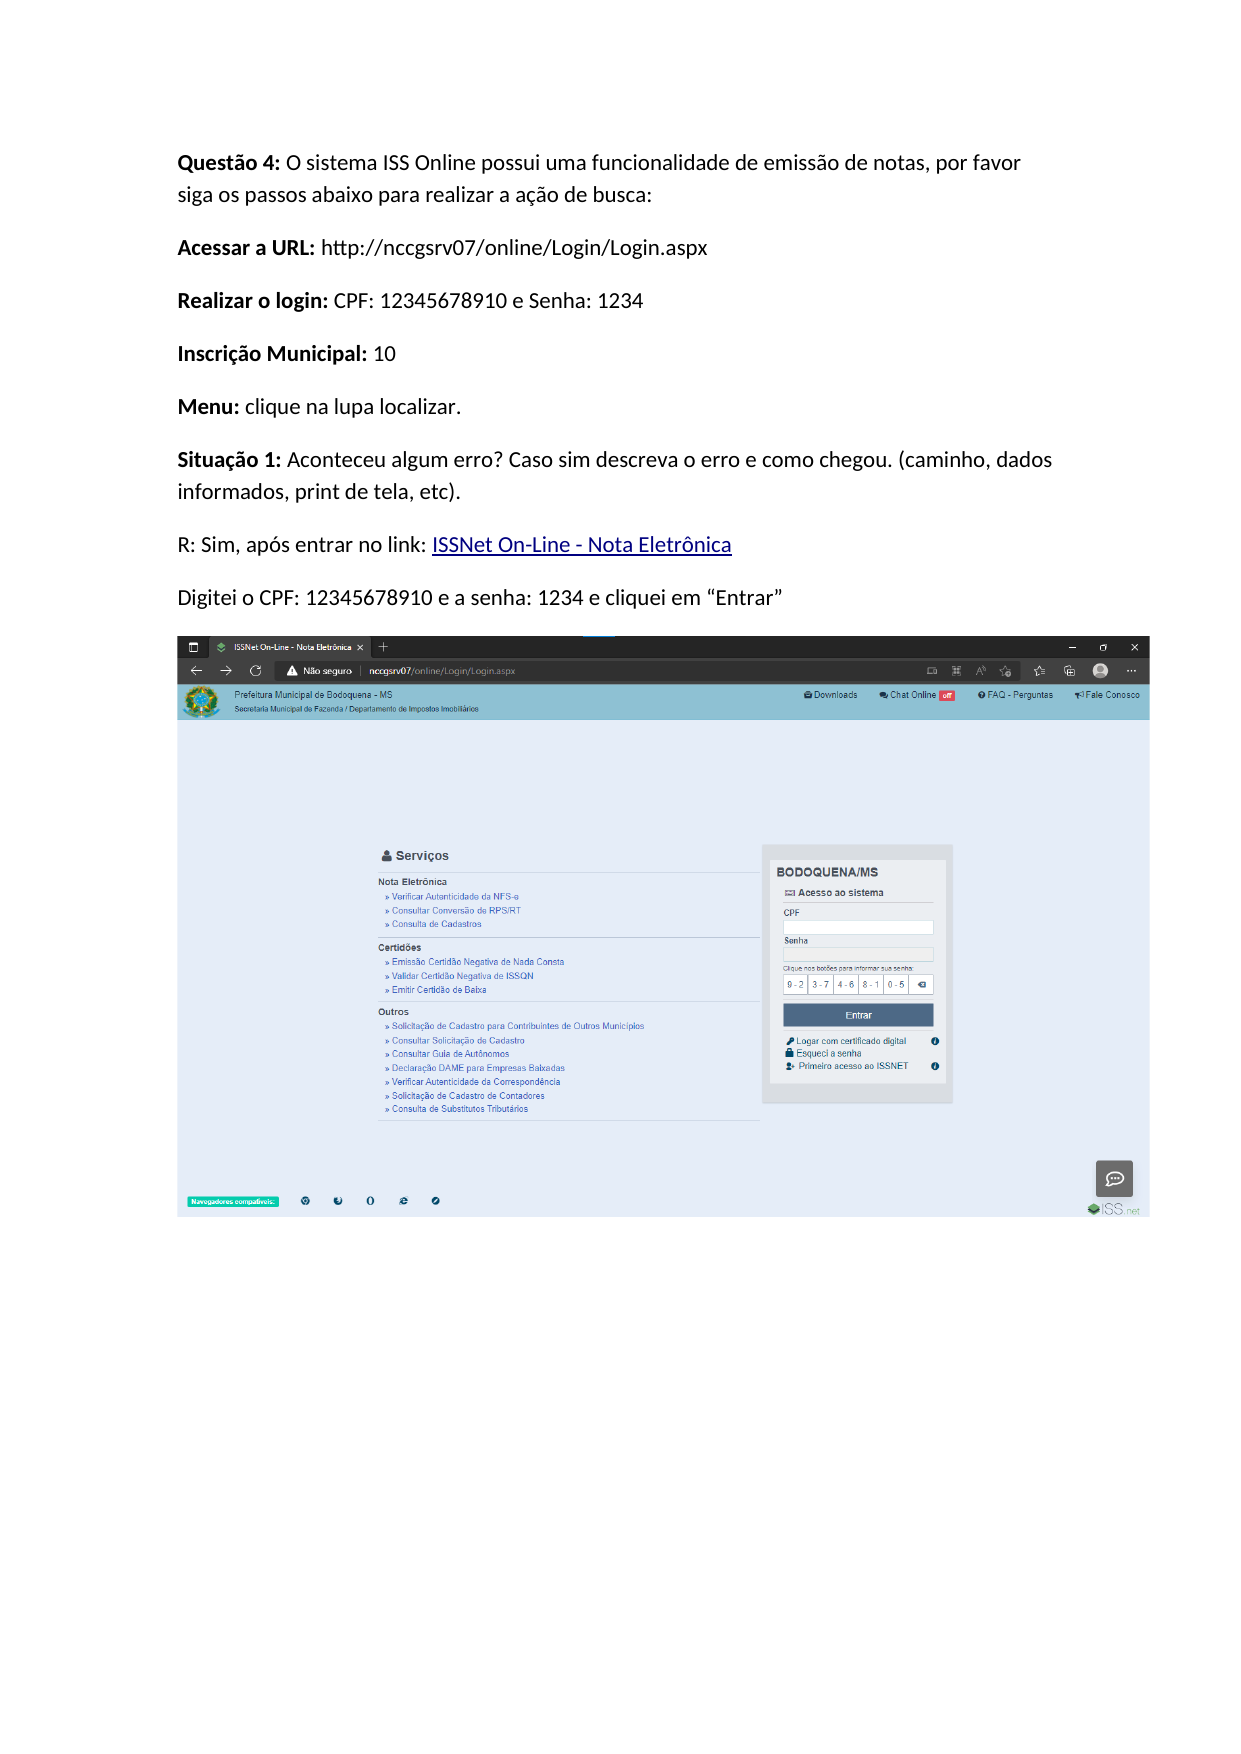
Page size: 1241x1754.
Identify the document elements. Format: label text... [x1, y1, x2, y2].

text Situação 1: Aconteceu algum erro? Caso sim descreva o erro e como chegou. (caminho, dados informados, print de tela, etc). [177, 445, 1063, 505]
text R: Sim, após entrar no link: ISSNet On-Line - Nota Eletrônica [177, 530, 1063, 558]
picture [177, 636, 1150, 1217]
text Questão 4: O sistema ISS Online possui uma funcionalidade de emissão de notas, por favor siga os passos abaixo para realizar a ação de busca: [177, 148, 1063, 208]
text Digitei o CPF: 12345678910 e a senha: 1234 e cliquei em “Entrar” [177, 583, 1063, 611]
text Acessar a URL: http://nccgsrv07/online/Login/Login.aspx [177, 233, 1063, 261]
text Inscrição Municipal: 10 [177, 339, 1063, 367]
text Menu: clique na lupa localizar. [177, 392, 1063, 420]
text Realizar o login: CPF: 12345678910 e Senha: 1234 [177, 286, 1063, 314]
